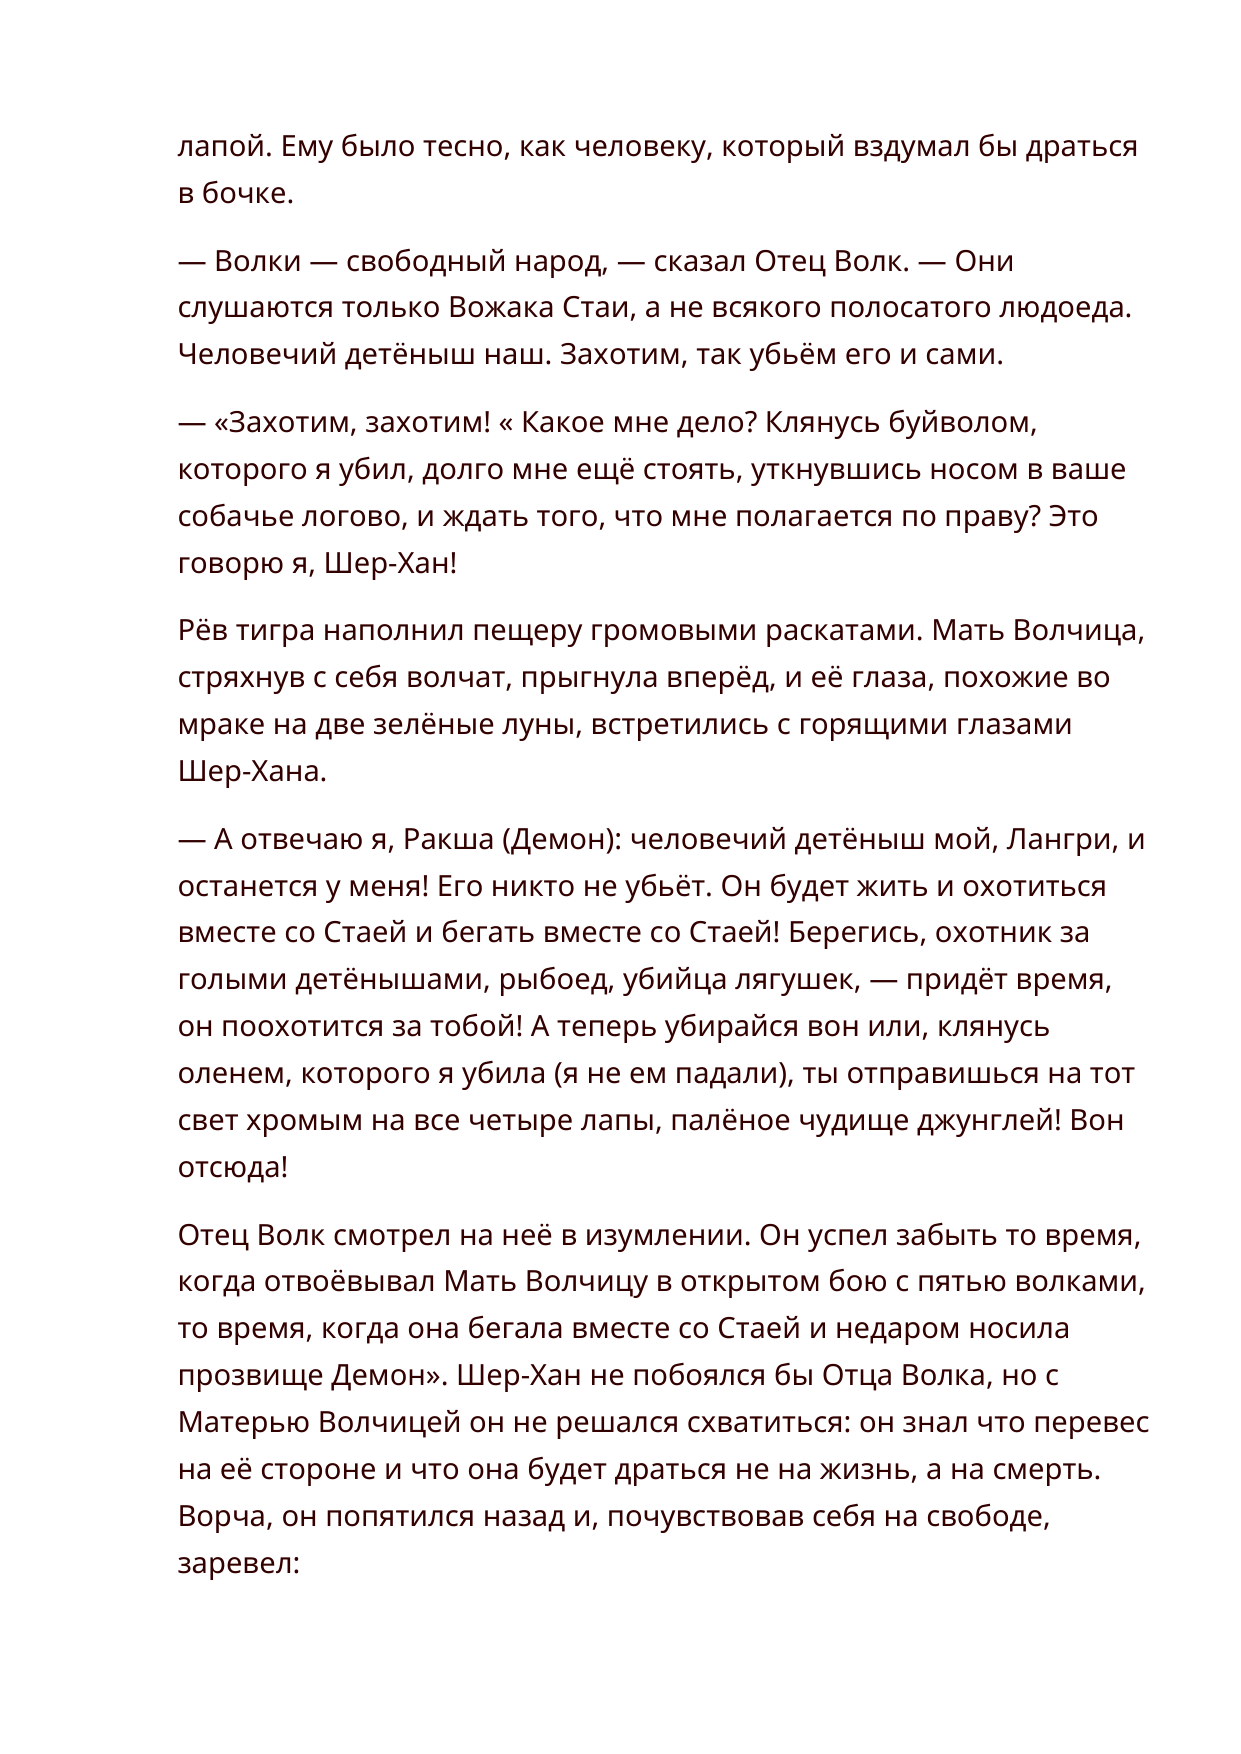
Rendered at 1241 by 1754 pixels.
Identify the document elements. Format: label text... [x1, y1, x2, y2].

text — «Захотим, захотим! « Какое мне дело? Клянусь буйволом, которого я убил, долго мне ещё стоять, уткнувшись носом в ваше собачье логово, и ждать того, что мне полагается по праву? Это говорю я, Шер-Хан! [177, 394, 1152, 582]
text лапой. Ему было тесно, как человеку, который вздумал бы драться в бочке. [177, 118, 1152, 212]
text Отец Волк смотрел на неё в изумлении. Он успел забыть то время, когда отвоёвывал Мать Волчицу в открытом бою с пятью волками, то время, когда она бегала вместе со Стаей и недаром носила прозвище Демон». Шер-Хан не побоялся бы Отца Волка, но с Матерью Волчицей он не решался схватиться: он знал что перевес на её стороне и что она будет драться не на жизнь, а на смерть. Ворча, он попятился назад и, почувствовав себя на свободе, заревел: [177, 1207, 1152, 1582]
text — Волки — свободный народ, — сказал Отец Волк. — Они слушаются только Вожака Стаи, а не всякого полосатого людоеда. Человечий детёныш наш. Захотим, так убьём его и сами. [177, 233, 1152, 373]
text Рёв тигра наполнил пещеру громовыми раскатами. Мать Волчица, стряхнув с себя волчат, прыгнула вперёд, и её глаза, похожие во мраке на две зелёные луны, встретились с горящими глазами Шер-Хана. [177, 602, 1152, 790]
text — А отвечаю я, Ракша (Демон): человечий детёныш мой, Лангри, и останется у меня! Его никто не убьёт. Он будет жить и охотиться вместе со Стаей и бегать вместе со Стаей! Берегись, охотник за голыми детёнышами, рыбоед, убийца лягушек, — придёт время, он поохотится за тобой! А теперь убирайся вон или, клянусь оленем, которого я убила (я не ем падали), ты отправишься на тот свет хромым на все четыре лапы, палёное чудище джунглей! Вон отсюда! [177, 811, 1152, 1186]
